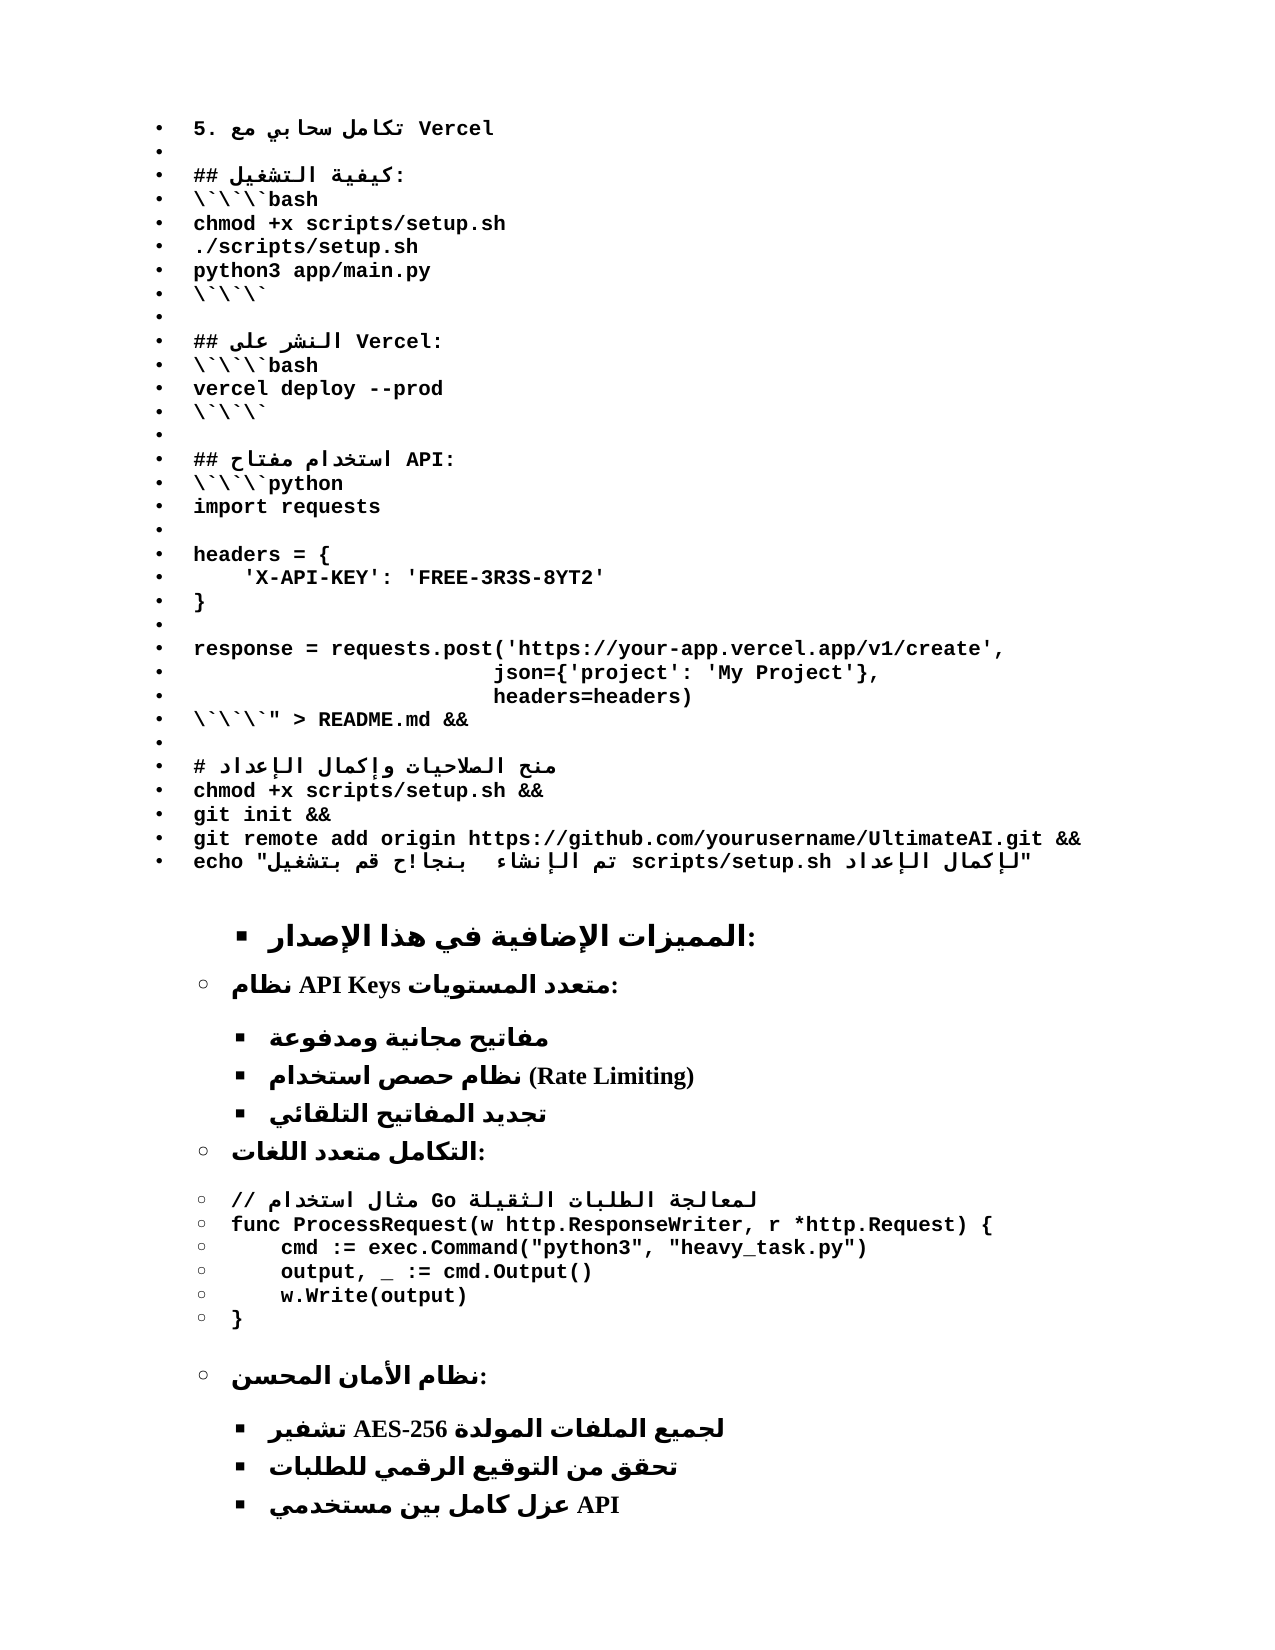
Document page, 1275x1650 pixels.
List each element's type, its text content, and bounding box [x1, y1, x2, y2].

list مفاتيح مجانية ومدفوعة [231, 1024, 1157, 1056]
list python3 app/main.py [156, 260, 1157, 284]
list headers = { [156, 544, 1157, 567]
list 'X-API-KEY': 'FREE-3R3S-8YT2' [156, 567, 1157, 591]
list \`\`\`bash [156, 354, 1157, 378]
list cmd := exec.Command("python3", "heavy_task.py") [193, 1237, 1157, 1261]
list تجديد المفاتيح التلقائي [231, 1099, 1157, 1132]
list output, _ := cmd.Output() [193, 1261, 1157, 1285]
list headers=headers) [156, 686, 1157, 709]
list // مثال استخدام Go لمعالجة الطلبات الثقيلة [193, 1190, 1157, 1214]
list } [193, 1308, 1157, 1332]
list ## النشر على Vercel: [156, 331, 1157, 354]
list ## كيفية التشغيل: [156, 165, 1157, 189]
list ./scripts/setup.sh [156, 236, 1157, 260]
list عزل كامل بين مستخدمي API [231, 1491, 1157, 1524]
list نظام حصص استخدام (Rate Limiting) [231, 1061, 1157, 1094]
list vercel deploy --prod [156, 378, 1157, 402]
list نظام API Keys متعدد المستويات: [193, 971, 1157, 1004]
list \`\`\`python [156, 473, 1157, 496]
list echo "تم الإنشاء بنجاح! ✅ قم بتشغيل scripts/setup.sh لإكمال الإعداد" [156, 851, 1157, 875]
list } [156, 591, 1157, 615]
list \`\`\`bash [156, 189, 1157, 213]
list git init && [156, 804, 1157, 827]
list git remote add origin https://github.com/yourusername/UltimateAI.git && [156, 827, 1157, 851]
list func ProcessRequest(w http.ResponseWriter, r *http.Request) { [193, 1214, 1157, 1237]
list # منح الصلاحيات وإكمال الإعداد [156, 757, 1157, 780]
list json={'project': 'My Project'}, [156, 662, 1157, 686]
list w.Write(output) [193, 1285, 1157, 1308]
list chmod +x scripts/setup.sh && [156, 780, 1157, 804]
subtitle المميزات الإضافية في هذا الإصدار: [231, 919, 1157, 958]
list \`\`\`" > README.md && [156, 709, 1157, 733]
list نظام الأمان المحسن: [193, 1361, 1157, 1395]
list chmod +x scripts/setup.sh [156, 213, 1157, 236]
list \`\`\` [156, 284, 1157, 307]
list تحقق من التوقيع الرقمي للطلبات [231, 1453, 1157, 1486]
list \`\`\` [156, 402, 1157, 426]
list ## استخدام مفتاح API: [156, 449, 1157, 473]
list 5. تكامل سحابي مع Vercel [156, 118, 1157, 142]
list التكامل متعدد اللغات: [193, 1137, 1157, 1171]
list response = requests.post('https://your-app.vercel.app/v1/create', [156, 638, 1157, 662]
list import requests [156, 496, 1157, 520]
list تشفير AES-256 لجميع الملفات المولدة [231, 1414, 1157, 1448]
